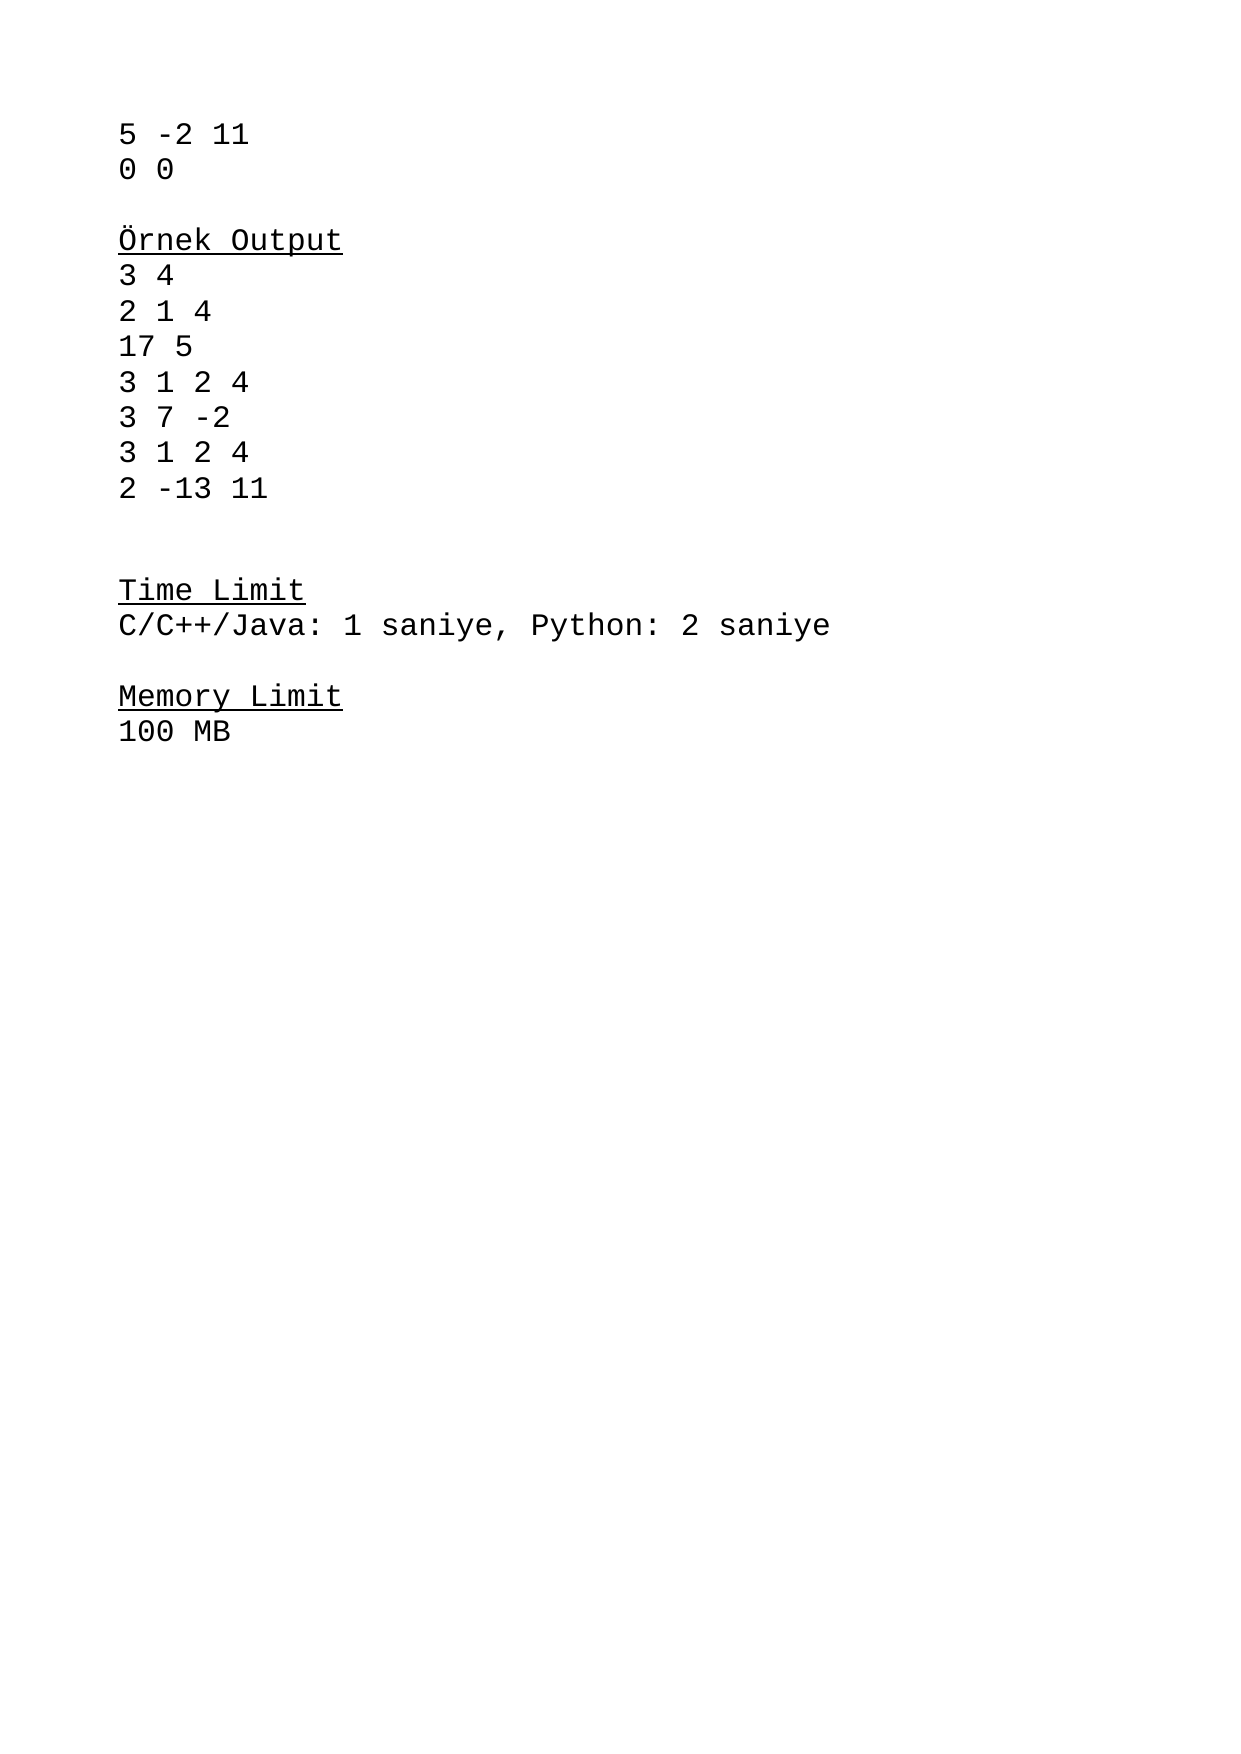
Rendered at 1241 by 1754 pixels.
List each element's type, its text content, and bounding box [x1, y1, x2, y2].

text 100 MB [118, 716, 1122, 751]
text Memory Limit [118, 680, 1122, 716]
text 17 5 [118, 331, 1122, 366]
text Örnek Output [118, 224, 1122, 260]
text 2 -13 11 [118, 472, 1122, 508]
text 3 7 -2 [118, 401, 1122, 437]
text 3 4 [118, 260, 1122, 295]
text 3 1 2 4 [118, 437, 1122, 472]
text 0 0 [118, 153, 1122, 189]
text 3 1 2 4 [118, 366, 1122, 401]
text Time Limit [118, 574, 1122, 609]
text 5 -2 11 [118, 118, 1122, 153]
text C/C++/Java: 1 saniye, Python: 2 saniye [118, 609, 1122, 645]
text 2 1 4 [118, 295, 1122, 331]
